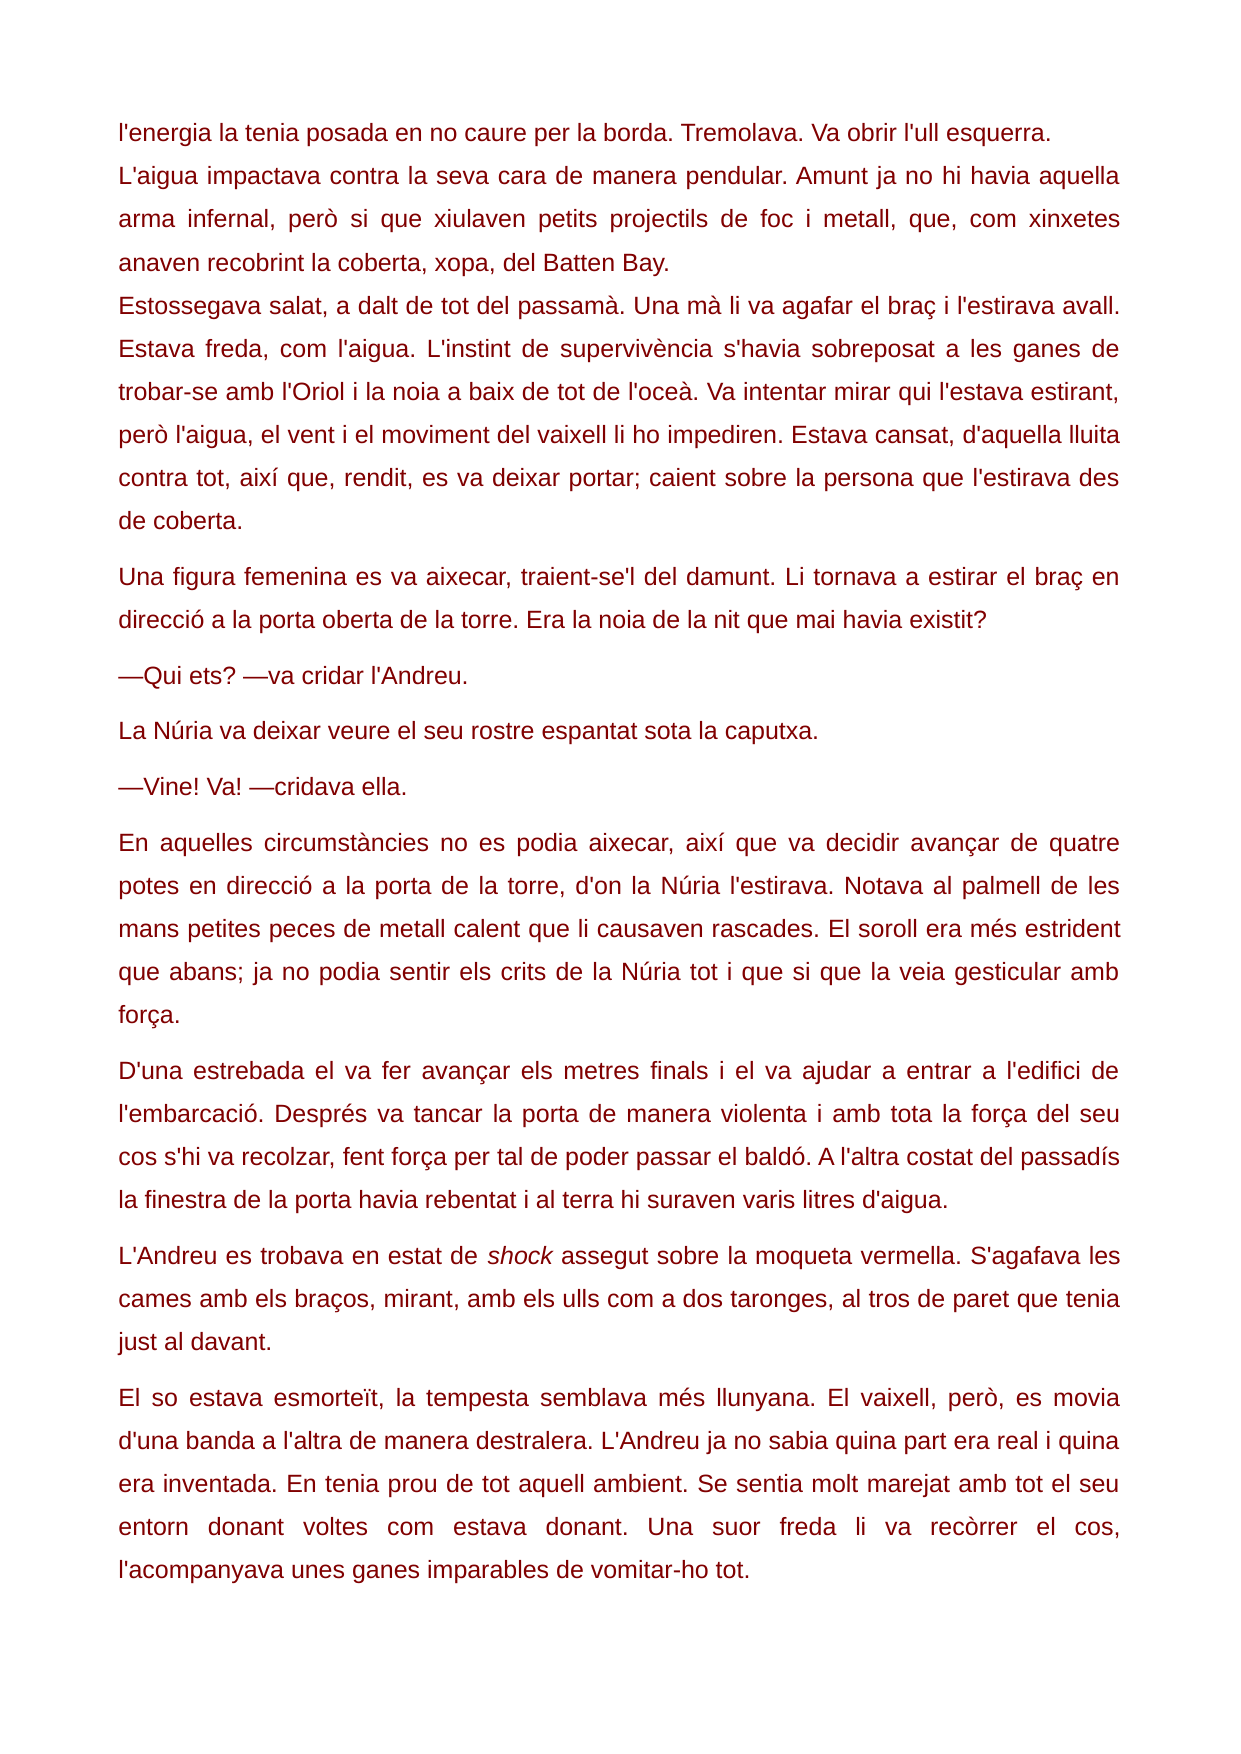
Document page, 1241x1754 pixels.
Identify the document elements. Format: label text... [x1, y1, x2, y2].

text l'energia la tenia posada en no caure per la borda. Tremolava. Va obrir l'ull esquerra. [118, 118, 1122, 147]
text D'una estrebada el va fer avançar els metres finals i el va ajudar a entrar a l'edifici de l'embarcació. Després va tancar la porta de manera violenta i amb tota la força del seu cos s'hi va recolzar, fent força per tal de poder passar el baldó. A l'altra costat del passadís la finestra de la porta havia rebentat i al terra hi suraven varis litres d'aigua. [118, 1056, 1122, 1214]
text —Qui ets? —va cridar l'Andreu. [118, 661, 1122, 689]
text En aquelles circumstàncies no es podia aixecar, així que va decidir avançar de quatre potes en direcció a la porta de la torre, d'on la Núria l'estirava. Notava al palmell de les mans petites peces de metall calent que li causaven rascades. El soroll era més estrident que abans; ja no podia sentir els crits de la Núria tot i que si que la veia gesticular amb força. [118, 827, 1122, 1029]
text Estossegava salat, a dalt de tot del passamà. Una mà li va agafar el braç i l'estirava avall. Estava freda, com l'aigua. L'instint de supervivència s'havia sobreposat a les ganes de trobar-se amb l'Oriol i la noia a baix de tot de l'oceà. Va intentar mirar qui l'estava estirant, però l'aigua, el vent i el moviment del vaixell li ho impediren. Estava cansat, d'aquella lluita contra tot, així que, rendit, es va deixar portar; caient sobre la persona que l'estirava des de coberta. [118, 291, 1122, 535]
text La Núria va deixar veure el seu rostre espantat sota la caputxa. [118, 716, 1122, 745]
text Una figura femenina es va aixecar, traient-se'l del damunt. Li tornava a estirar el braç en direcció a la porta oberta de la torre. Era la noia de la nit que mai havia existit? [118, 562, 1122, 634]
text El so estava esmorteït, la tempesta semblava més llunyana. El vaixell, però, es movia d'una banda a l'altra de manera destralera. L'Andreu ja no sabia quina part era real i quina era inventada. En tenia prou de tot aquell ambient. Se sentia molt marejat amb tot el seu entorn donant voltes com estava donant. Una suor freda li va recòrrer el cos, l'acompanyava unes ganes imparables de vomitar-ho tot. [118, 1382, 1122, 1584]
text L'aigua impactava contra la seva cara de manera pendular. Amunt ja no hi havia aquella arma infernal, però si que xiulaven petits projectils de foc i metall, que, com xinxetes anaven recobrint la coberta, xopa, del Batten Bay. [118, 161, 1122, 276]
text L'Andreu es trobava en estat de shock assegut sobre la moqueta vermella. S'agafava les cames amb els braços, mirant, amb els ulls com a dos taronges, al tros de paret que tenia just al davant. [118, 1241, 1122, 1356]
text —Vine! Va! —cridava ella. [118, 772, 1122, 801]
